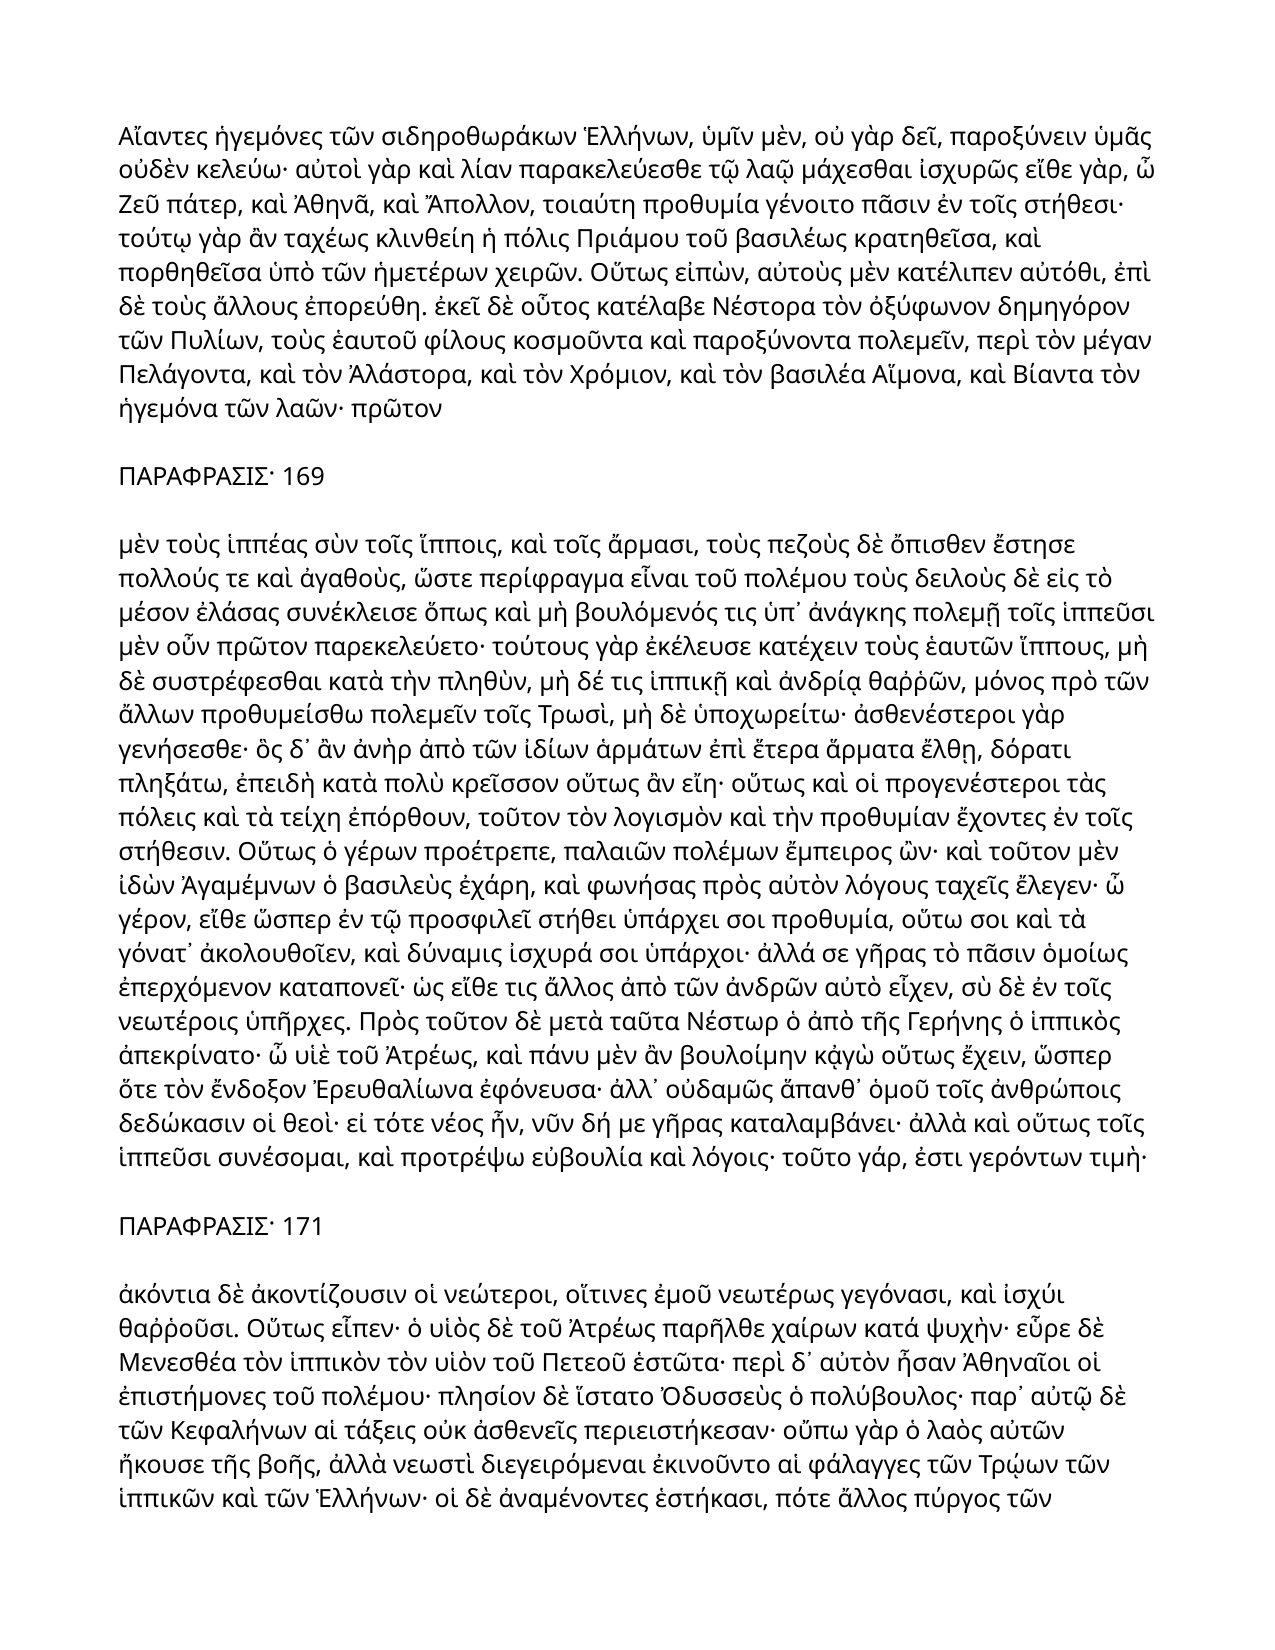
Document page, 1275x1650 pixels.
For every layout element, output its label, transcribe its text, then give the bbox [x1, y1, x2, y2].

text ΠΑΡΑΦΡΑΣΙΣ· 169 [118, 459, 1157, 493]
text ΠΑΡΑΦΡΑΣΙΣ· 171 [118, 1208, 1157, 1242]
text Αἴαντες ἡγεμόνες τῶν σιδηροθωράκων Ἑλλήνων, ὑμῖν μὲν, οὐ γὰρ δεῖ, παροξύνειν ὑμᾶς οὐδὲν κελεύω· αὐτοὶ γὰρ καὶ λίαν παρακελεύεσθε τῷ λαῷ μάχεσθαι ἰσχυρῶς εἴθε γὰρ, ὦ Ζεῦ πάτερ, καὶ Ἀθηνᾶ, καὶ Ἄπολλον, τοιαύτη προθυμία γένοιτο πᾶσιν ἐν τοῖς στήθεσι· τούτῳ γὰρ ἂν ταχέως κλινθείη ἡ πόλις Πριάμου τοῦ βασιλέως κρατηθεῖσα, καὶ πορθηθεῖσα ὑπὸ τῶν ἡμετέρων χειρῶν. Οὕτως εἰπὼν, αὐτοὺς μὲν κατέλιπεν αὐτόθι, ἐπὶ δὲ τοὺς ἄλλους ἐπορεύθη. ἐκεῖ δὲ οὗτος κατέλαβε Νέστορα τὸν ὀξύφωνον δημηγόρον τῶν Πυλίων, τοὺς ἑαυτοῦ φίλους κοσμοῦντα καὶ παροξύνοντα πολεμεῖν, περὶ τὸν μέγαν Πελάγοντα, καὶ τὸν Ἀλάστορα, καὶ τὸν Χρόμιον, καὶ τὸν βασιλέα Αἵμονα, καὶ Βίαντα τὸν ἡγεμόνα τῶν λαῶν· πρῶτον [118, 118, 1157, 425]
text μὲν τοὺς ἱππέας σὺν τοῖς ἵπποις, καὶ τοῖς ἄρμασι, τοὺς πεζοὺς δὲ ὄπισθεν ἔστησε πολλούς τε καὶ ἀγαθοὺς, ὥστε περίφραγμα εἶναι τοῦ πολέμου τοὺς δειλοὺς δὲ εἰς τὸ μέσον ἐλάσας συνέκλεισε ὅπως καὶ μὴ βουλόμενός τις ὑπ᾿ ἀνάγκης πολεμῇ τοῖς ἱππεῦσι μὲν οὖν πρῶτον παρεκελεύετο· τούτους γὰρ ἐκέλευσε κατέχειν τοὺς ἑαυτῶν ἵππους, μὴ δὲ συστρέφεσθαι κατὰ τὴν πληθὺν, μὴ δέ τις ἱππικῇ καὶ ἀνδρίᾳ θαῤῥῶν, μόνος πρὸ τῶν ἄλλων προθυμείσθω πολεμεῖν τοῖς Τρωσὶ, μὴ δὲ ὑποχωρείτω· ἀσθενέστεροι γὰρ γενήσεσθε· ὃς δ᾽ ἂν ἀνὴρ ἀπὸ τῶν ἰδίων ἁρμάτων ἐπὶ ἕτερα ἅρματα ἔλθῃ, δόρατι πληξάτω, ἐπειδὴ κατὰ πολὺ κρεῖσσον οὕτως ἂν εἴη· οὕτως καὶ οἱ προγενέστεροι τὰς πόλεις καὶ τὰ τείχη ἐπόρθουν, τοῦτον τὸν λογισμὸν καὶ τὴν προθυμίαν ἔχοντες ἐν τοῖς στήθεσιν. Οὕτως ὁ γέρων προέτρεπε, παλαιῶν πολέμων ἔμπειρος ὢν· καὶ τοῦτον μὲν ἰδὼν Ἀγαμέμνων ὁ βασιλεὺς ἐχάρη, καὶ φωνήσας πρὸς αὐτὸν λόγους ταχεῖς ἔλεγεν· ὦ γέρον, εἴθε ὥσπερ ἐν τῷ προσφιλεῖ στήθει ὑπάρχει σοι προθυμία, οὕτω σοι καὶ τὰ γόνατ᾽ ἀκολουθοῖεν, καὶ δύναμις ἰσχυρά σοι ὑπάρχοι· ἀλλά σε γῆρας τὸ πᾶσιν ὁμοίως ἐπερχόμενον καταπονεῖ· ὡς εἴθε τις ἄλλος ἀπὸ τῶν ἀνδρῶν αὐτὸ εἶχεν, σὺ δὲ ἐν τοῖς νεωτέροις ὑπῆρχες. Πρὸς τοῦτον δὲ μετὰ ταῦτα Νέστωρ ὁ ἀπὸ τῆς Γερήνης ὁ ἱππικὸς ἀπεκρίνατο· ὦ υἱὲ τοῦ Ἀτρέως, καὶ πάνυ μὲν ἂν βουλοίμην κᾀγὼ οὕτως ἔχειν, ὥσπερ ὅτε τὸν ἔνδοξον Ἐρευθαλίωνα ἐφόνευσα· ἀλλ᾿ οὐδαμῶς ἅπανθ᾽ ὁμοῦ τοῖς ἀνθρώποις δεδώκασιν οἱ θεοὶ· εἰ τότε νέος ἦν, νῦν δή με γῆρας καταλαμβάνει· ἀλλὰ καὶ οὕτως τοῖς ἱππεῦσι συνέσομαι, καὶ προτρέψω εὐβουλία καὶ λόγοις· τοῦτο γάρ, ἐστι γερόντων τιμὴ· [118, 527, 1157, 1174]
text ἀκόντια δὲ ἀκοντίζουσιν οἱ νεώτεροι, οἵτινες ἐμοῦ νεωτέρως γεγόνασι, καὶ ἰσχύι θαῤῥοῦσι. Οὕτως εἶπεν· ὁ υἱὸς δὲ τοῦ Ἀτρέως παρῆλθε χαίρων κατά ψυχὴν· εὗρε δὲ Μενεσθέα τὸν ἱππικὸν τὸν υἱὸν τοῦ Πετεοῦ ἑστῶτα· περὶ δ᾽ αὐτὸν ἦσαν Ἀθηναῖοι οἱ ἐπιστήμονες τοῦ πολέμου· πλησίον δὲ ἵστατο Ὀδυσσεὺς ὁ πολύβουλος· παρ᾿ αὐτῷ δὲ τῶν Κεφαλήνων αἱ τάξεις οὐκ ἀσθενεῖς περιειστήκεσαν· οὔπω γὰρ ὁ λαὸς αὐτῶν ἤκουσε τῆς βοῆς, ἀλλὰ νεωστὶ διεγειρόμεναι ἐκινοῦντο αἱ φάλαγγες τῶν Τρῴων τῶν ἱππικῶν καὶ τῶν Ἑλλήνων· οἱ δὲ ἀναμένοντες ἑστήκασι, πότε ἄλλος πύργος τῶν [118, 1276, 1157, 1515]
